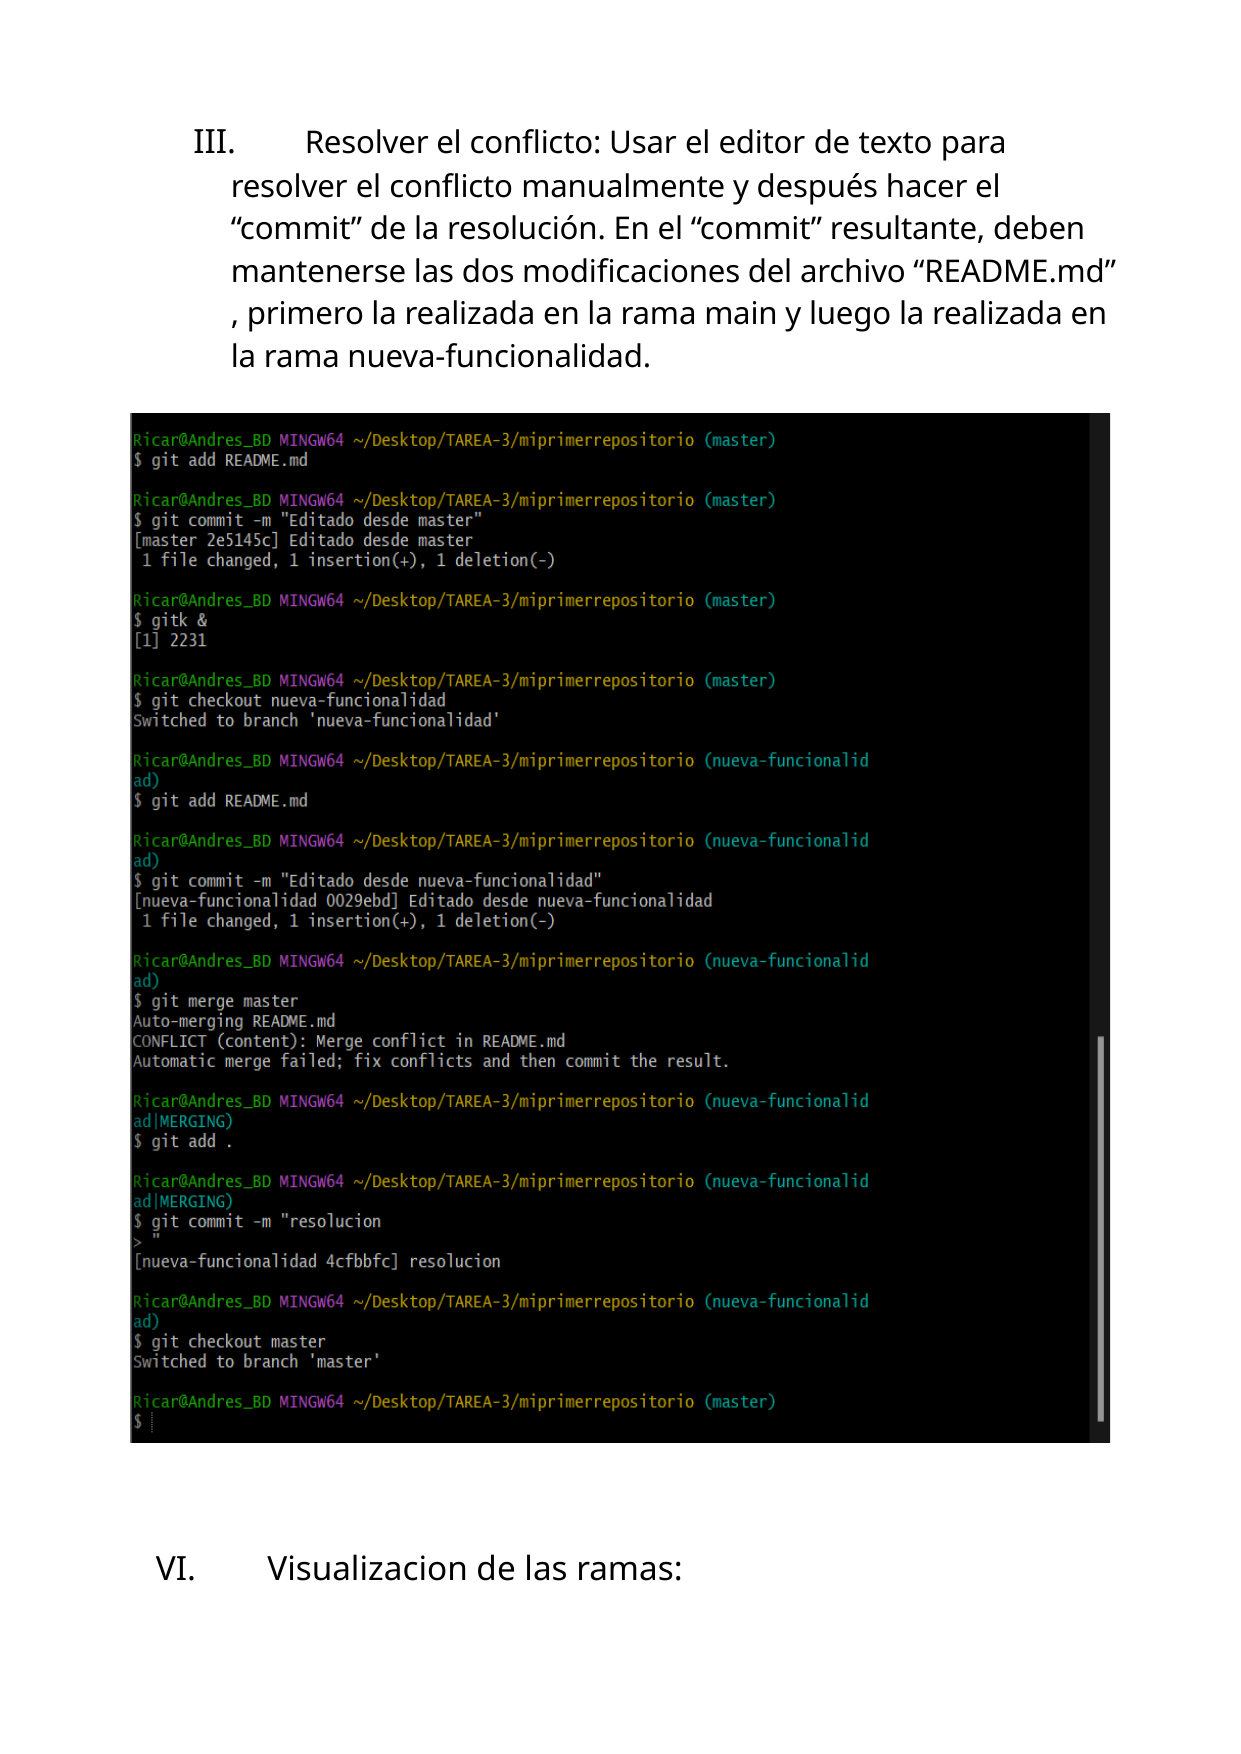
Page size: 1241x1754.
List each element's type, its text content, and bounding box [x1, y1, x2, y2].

title Resolver el conflicto: Usar el editor de texto para resolver el conflicto manualmente y después hacer el “commit” de la resolución. En el “commit” resultante, deben mantenerse las dos modificaciones del archivo “README.md” , primero la realizada en la rama main y luego la realizada en la rama nueva-funcionalidad. [193, 118, 1122, 377]
title Visualizacion de las ramas: [156, 1544, 1122, 1590]
picture [130, 413, 1111, 1443]
